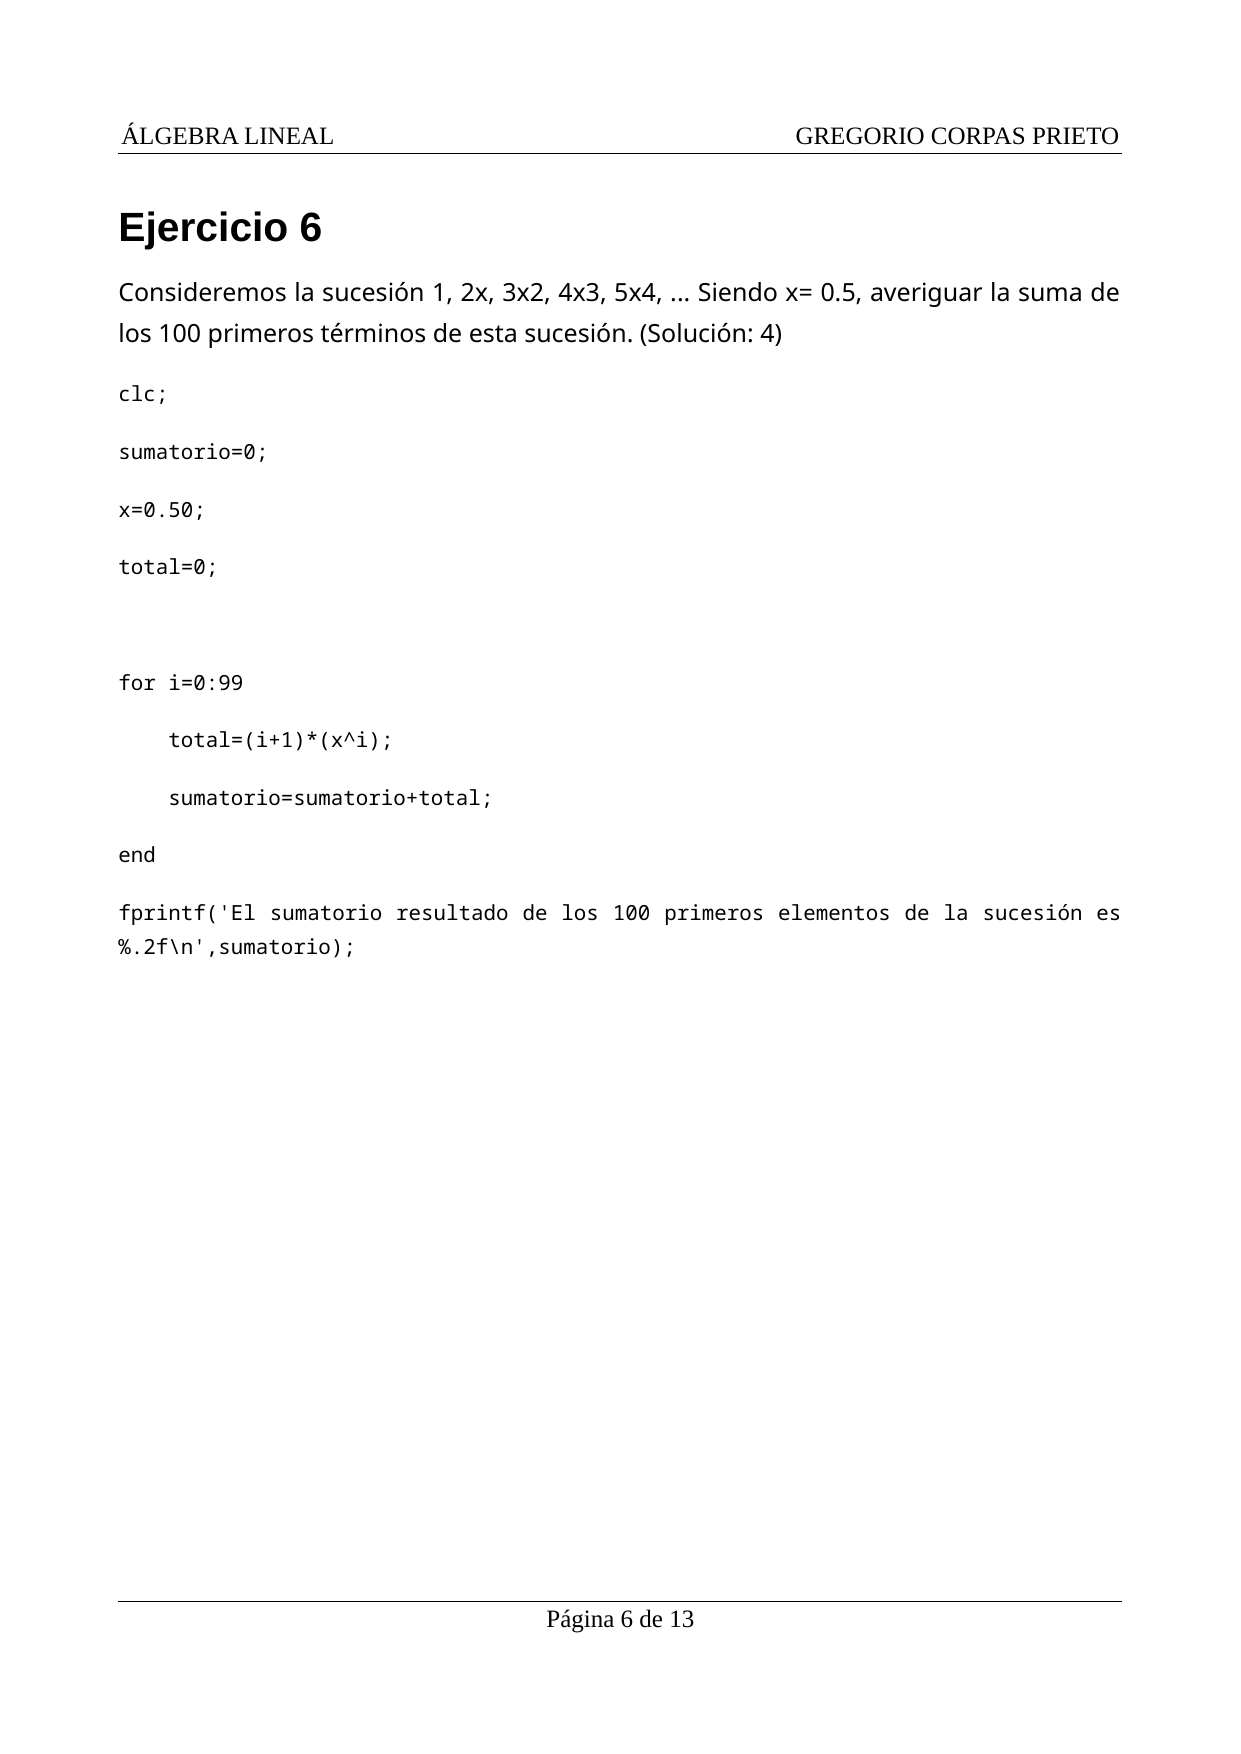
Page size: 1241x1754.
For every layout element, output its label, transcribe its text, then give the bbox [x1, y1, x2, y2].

text sumatorio=sumatorio+total; [118, 783, 1122, 811]
subtitle Ejercicio 6 [118, 203, 1122, 250]
text end [118, 840, 1122, 869]
text x=0.50; [118, 495, 1122, 523]
text total=0; [118, 552, 1122, 581]
text sumatorio=0; [118, 437, 1122, 466]
text fprintf('El sumatorio resultado de los 100 primeros elementos de la sucesión es %.2f\n',sumatorio); [118, 898, 1122, 961]
text Consideremos la sucesión 1, 2x, 3x2, 4x3, 5x4, ... Siendo x= 0.5, averiguar la suma de los 100 primeros términos de esta sucesión. (Solución: 4) [118, 274, 1122, 349]
text total=(i+1)*(x^i); [118, 725, 1122, 754]
text clc; [118, 379, 1122, 408]
text for i=0:99 [118, 668, 1122, 696]
